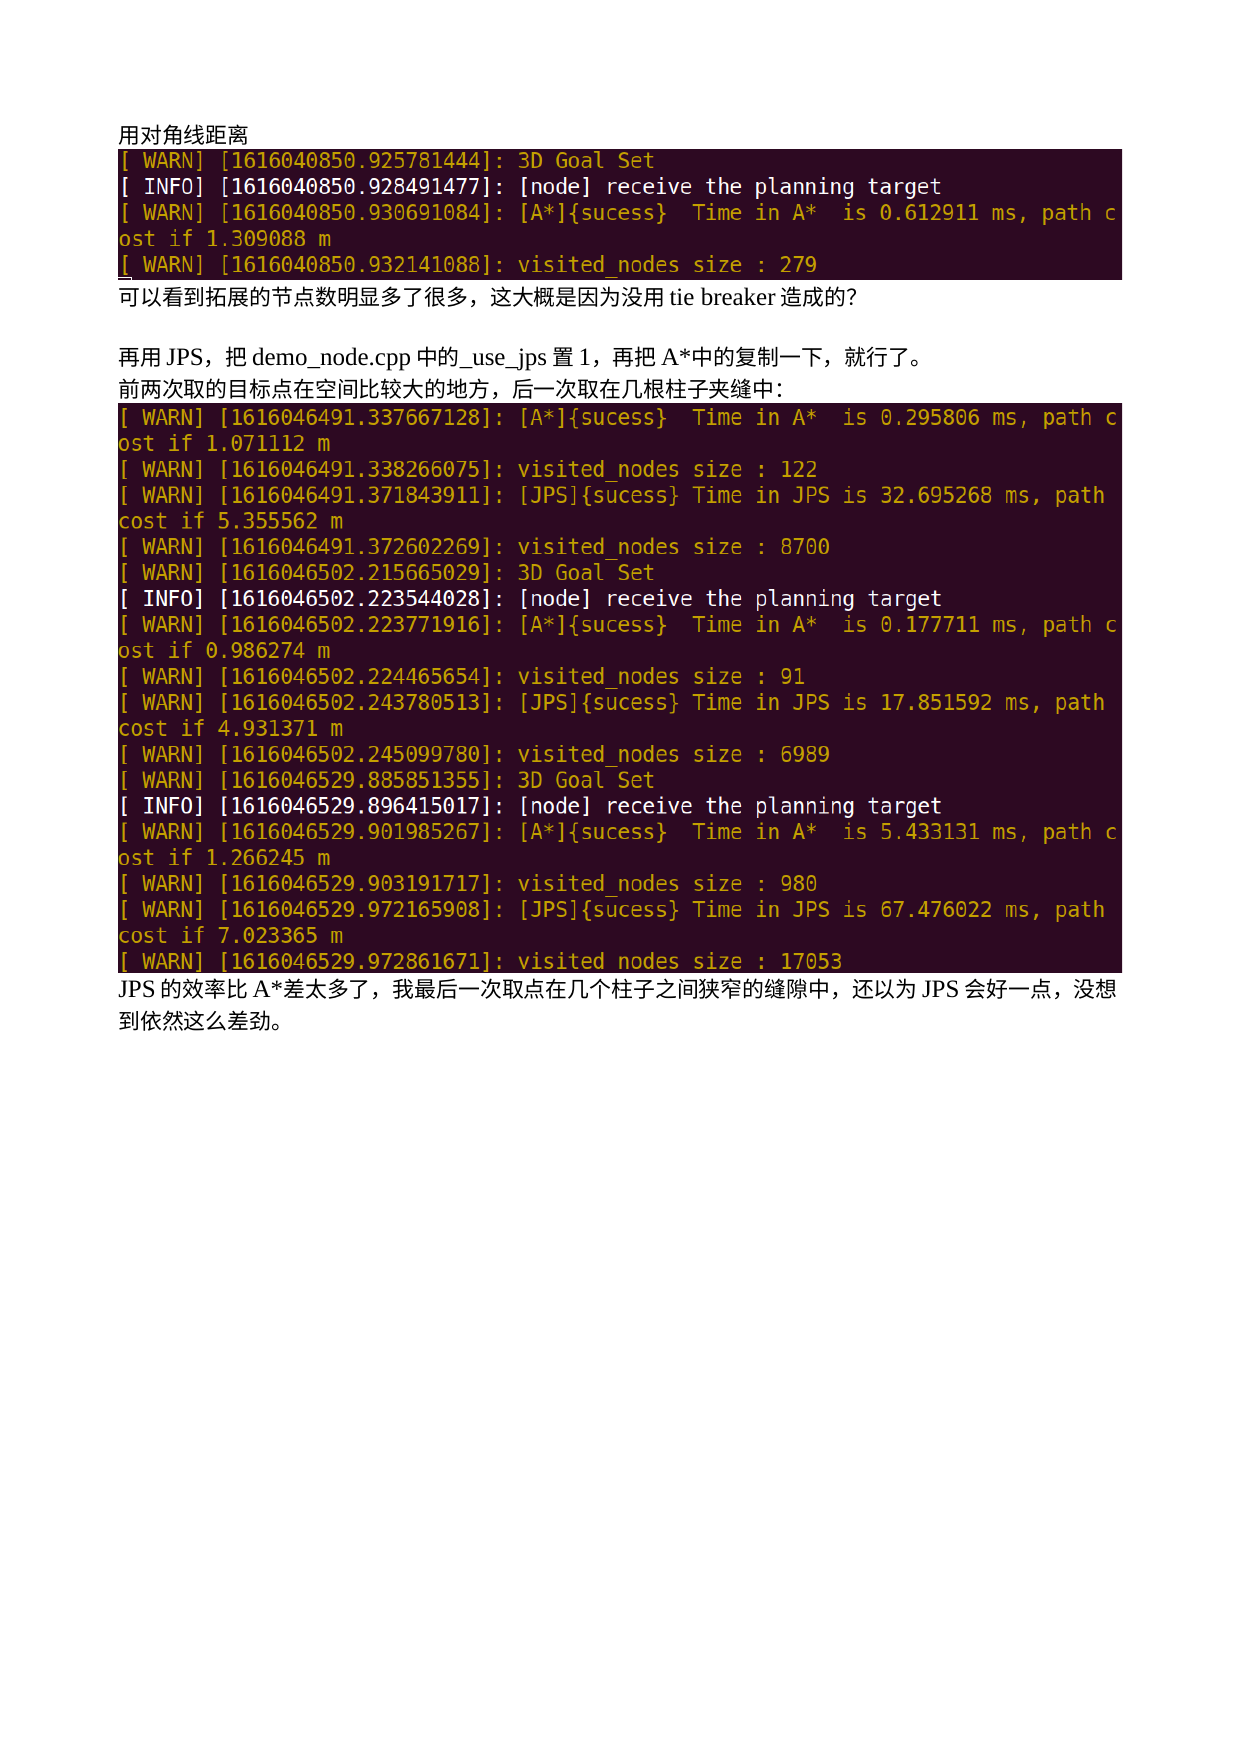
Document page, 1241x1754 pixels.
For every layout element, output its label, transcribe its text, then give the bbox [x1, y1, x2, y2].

text 前两次取的目标点在空间比较大的地方，后一次取在几根柱子夹缝中： [118, 372, 1122, 403]
text 再用JPS，把demo_node.cpp中的_use_jps置1，再把A*中的复制一下，就行了。 [118, 340, 1122, 372]
text 可以看到拓展的节点数明显多了很多，这大概是因为没用tie breaker造成的？ [118, 280, 1122, 311]
text 用对角线距离 [118, 118, 1122, 149]
picture [118, 149, 1123, 280]
picture [118, 403, 1123, 973]
text JPS的效率比A*差太多了，我最后一次取点在几个柱子之间狭窄的缝隙中，还以为JPS会好一点，没想到依然这么差劲。 [118, 973, 1122, 1036]
